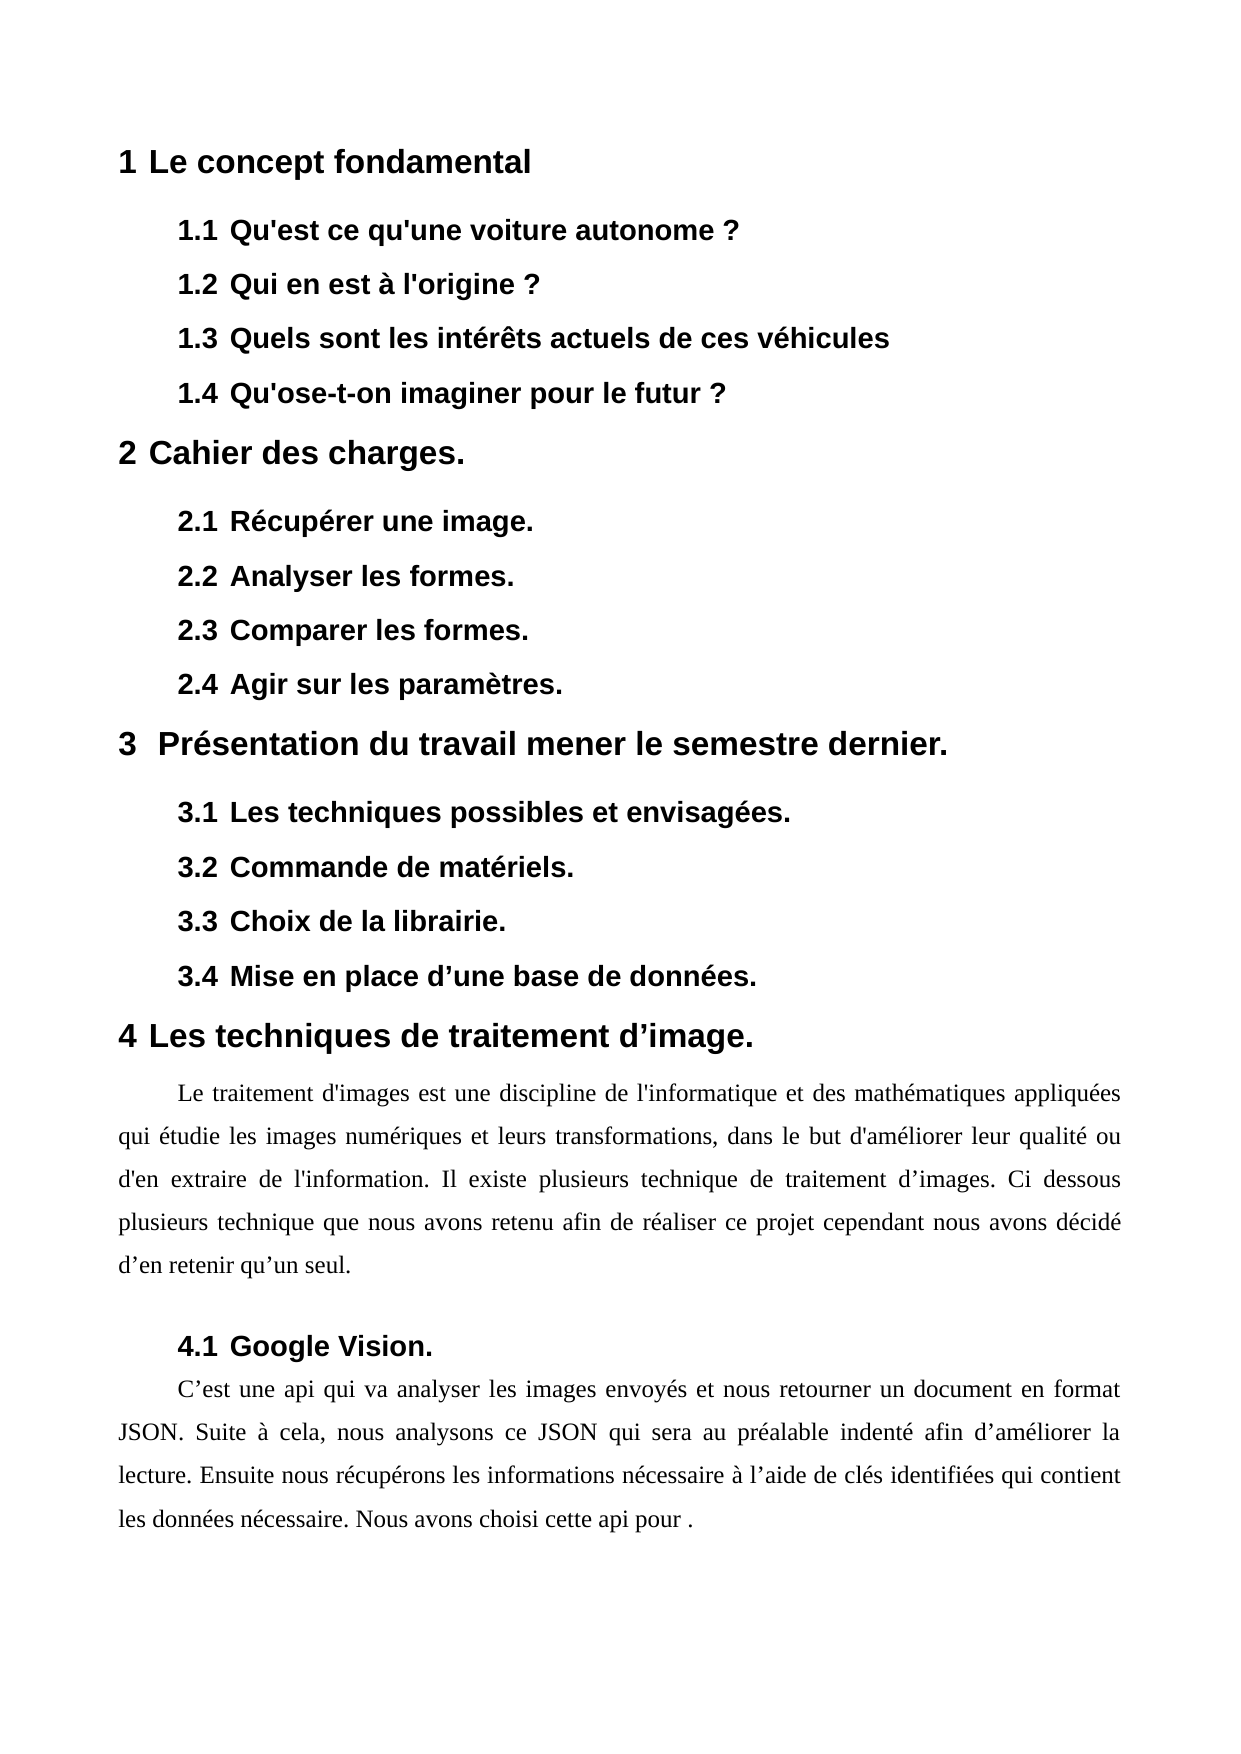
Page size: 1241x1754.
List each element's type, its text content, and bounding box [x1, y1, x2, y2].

subtitle Qu'ose-t-on imaginer pour le futur ? [118, 376, 1122, 409]
subtitle Les techniques possibles et envisagées. [118, 796, 1122, 829]
subtitle Cahier des charges. [118, 433, 1122, 472]
subtitle C’est une api qui va analyser les images envoyés et nous retourner un document en format JSON. Suite à cela, nous analysons ce JSON qui sera au préalable indenté afin d’améliorer la lecture. Ensuite nous récupérons les informations nécessaire à l’aide de clés identifiées qui contient les données nécessaire. Nous avons choisi cette api pour . [118, 1374, 1122, 1532]
subtitle Mise en place d’une base de données. [118, 959, 1122, 992]
subtitle Analyser les formes. [118, 558, 1122, 592]
subtitle Comparer les formes. [118, 613, 1122, 646]
subtitle Google Vision. [118, 1329, 1122, 1363]
subtitle Choix de la librairie. [118, 904, 1122, 938]
subtitle Qui en est à l'origine ? [118, 267, 1122, 301]
subtitle Le concept fondamental [118, 142, 1122, 180]
subtitle Récupérer une image. [118, 504, 1122, 538]
subtitle Qu'est ce qu'une voiture autonome ? [118, 213, 1122, 246]
subtitle Quels sont les intérêts actuels de ces véhicules [118, 322, 1122, 355]
subtitle Les techniques de traitement d’image. [118, 1016, 1122, 1054]
subtitle Agir sur les paramètres. [118, 667, 1122, 701]
subtitle Présentation du travail mener le semestre dernier. [118, 724, 1122, 763]
subtitle Le traitement d'images est une discipline de l'informatique et des mathématiques appliquées qui étudie les images numériques et leurs transformations, dans le but d'améliorer leur qualité ou d'en extraire de l'information. Il existe plusieurs technique de traitement d’images. Ci dessous plusieurs technique que nous avons retenu afin de réaliser ce projet cependant nous avons décidé d’en retenir qu’un seul. [118, 1078, 1122, 1279]
subtitle Commande de matériels. [118, 850, 1122, 883]
